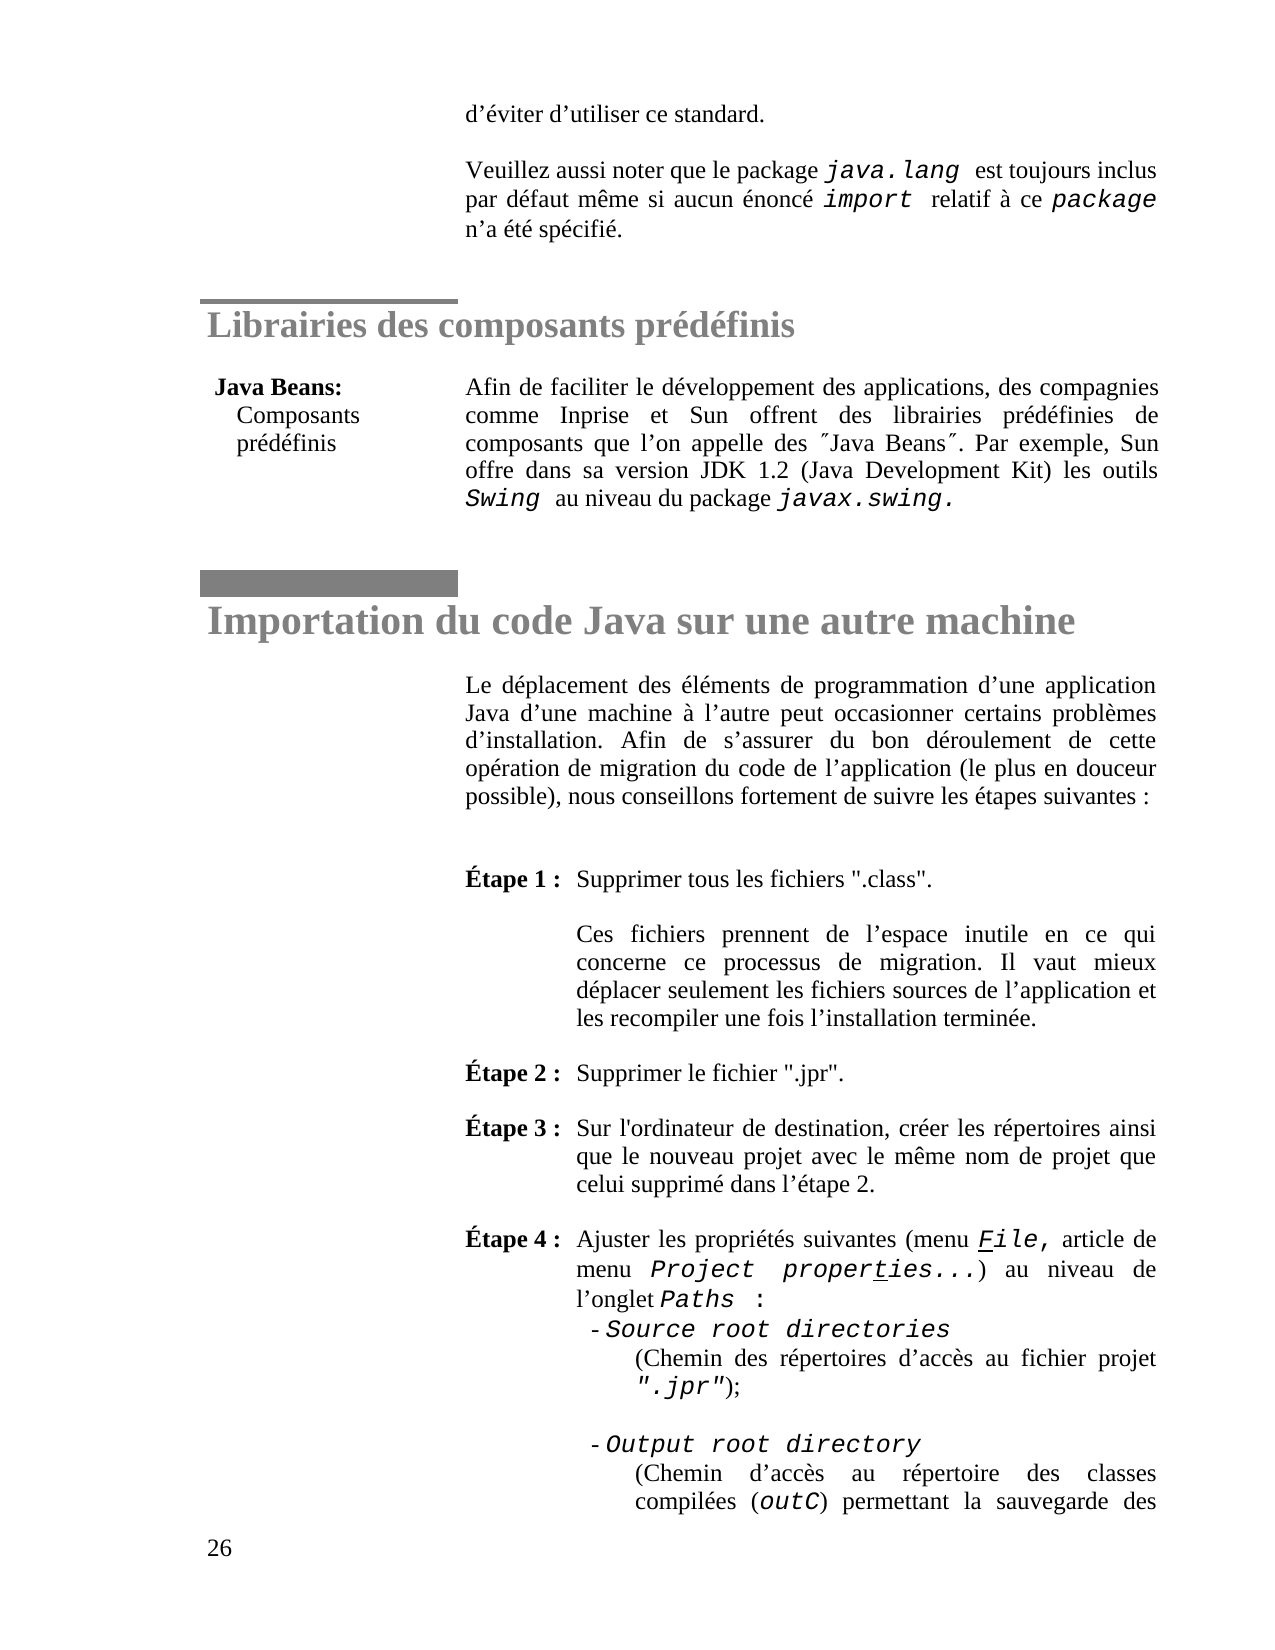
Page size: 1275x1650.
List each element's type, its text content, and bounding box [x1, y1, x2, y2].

table_header Étape 3 : Sur l'ordinateur de destination, créer les répertoires ainsi que le nouveau projet avec le même nom de projet que celui supprimé dans l’étape 2. [458, 1115, 1164, 1198]
table_header [200, 570, 458, 597]
table_header Afin de faciliter le développement des applications, des compagnies comme Inprise et Sun offrent des librairies prédéfinies de composants que l’on appelle des Java Beans. Par exemple, Sun offre dans sa version JDK 1.2 (Java Development Kit) les outils Swing au niveau du package javax.swing. [458, 374, 1167, 514]
table_header [207, 1225, 458, 1517]
table_header [207, 1115, 458, 1198]
table_header [207, 671, 458, 810]
table_header [207, 156, 458, 243]
subtitle Importation du code Java sur une autre machine [207, 597, 1157, 643]
table_header Java Beans: Composants prédéfinis [207, 374, 458, 514]
table_header Étape 4 : Ajuster les propriétés suivantes (menu File, article de menu Project properties...) au niveau de l’onglet Paths : - Source root directories (Chemin des répertoires d’accès au fichier projet ".jpr"); - Output root directory (Chemin d’accès au répertoire des classes compilées (outC) permettant la sauvegarde des [458, 1225, 1164, 1517]
table_header Étape 1 : Supprimer tous les fichiers ".class". Ces fichiers prennent de l’espace inutile en ce qui concerne ce processus de migration. Il vaut mieux déplacer seulement les fichiers sources de l’application et les recompiler une fois l’installation terminée. [458, 865, 1164, 1031]
table_header Veuillez aussi noter que le package java.lang est toujours inclus par défaut même si aucun énoncé import relatif à ce package n’a été spécifié. [458, 156, 1164, 243]
table_header Étape 2 : Supprimer le fichier ".jpr". [458, 1059, 1164, 1087]
table_header [207, 100, 458, 128]
table_header [207, 1059, 458, 1087]
table_header [207, 865, 458, 1031]
subtitle Librairies des composants prédéfinis [207, 304, 1157, 346]
table_header d’éviter d’utiliser ce standard. [458, 100, 1164, 128]
table_header [200, 299, 458, 304]
table_header Le déplacement des éléments de programmation d’une application Java d’une machine à l’autre peut occasionner certains problèmes d’installation. Afin de s’assurer du bon déroulement de cette opération de migration du code de l’application (le plus en douceur possible), nous conseillons fortement de suivre les étapes suivantes : [458, 671, 1164, 810]
